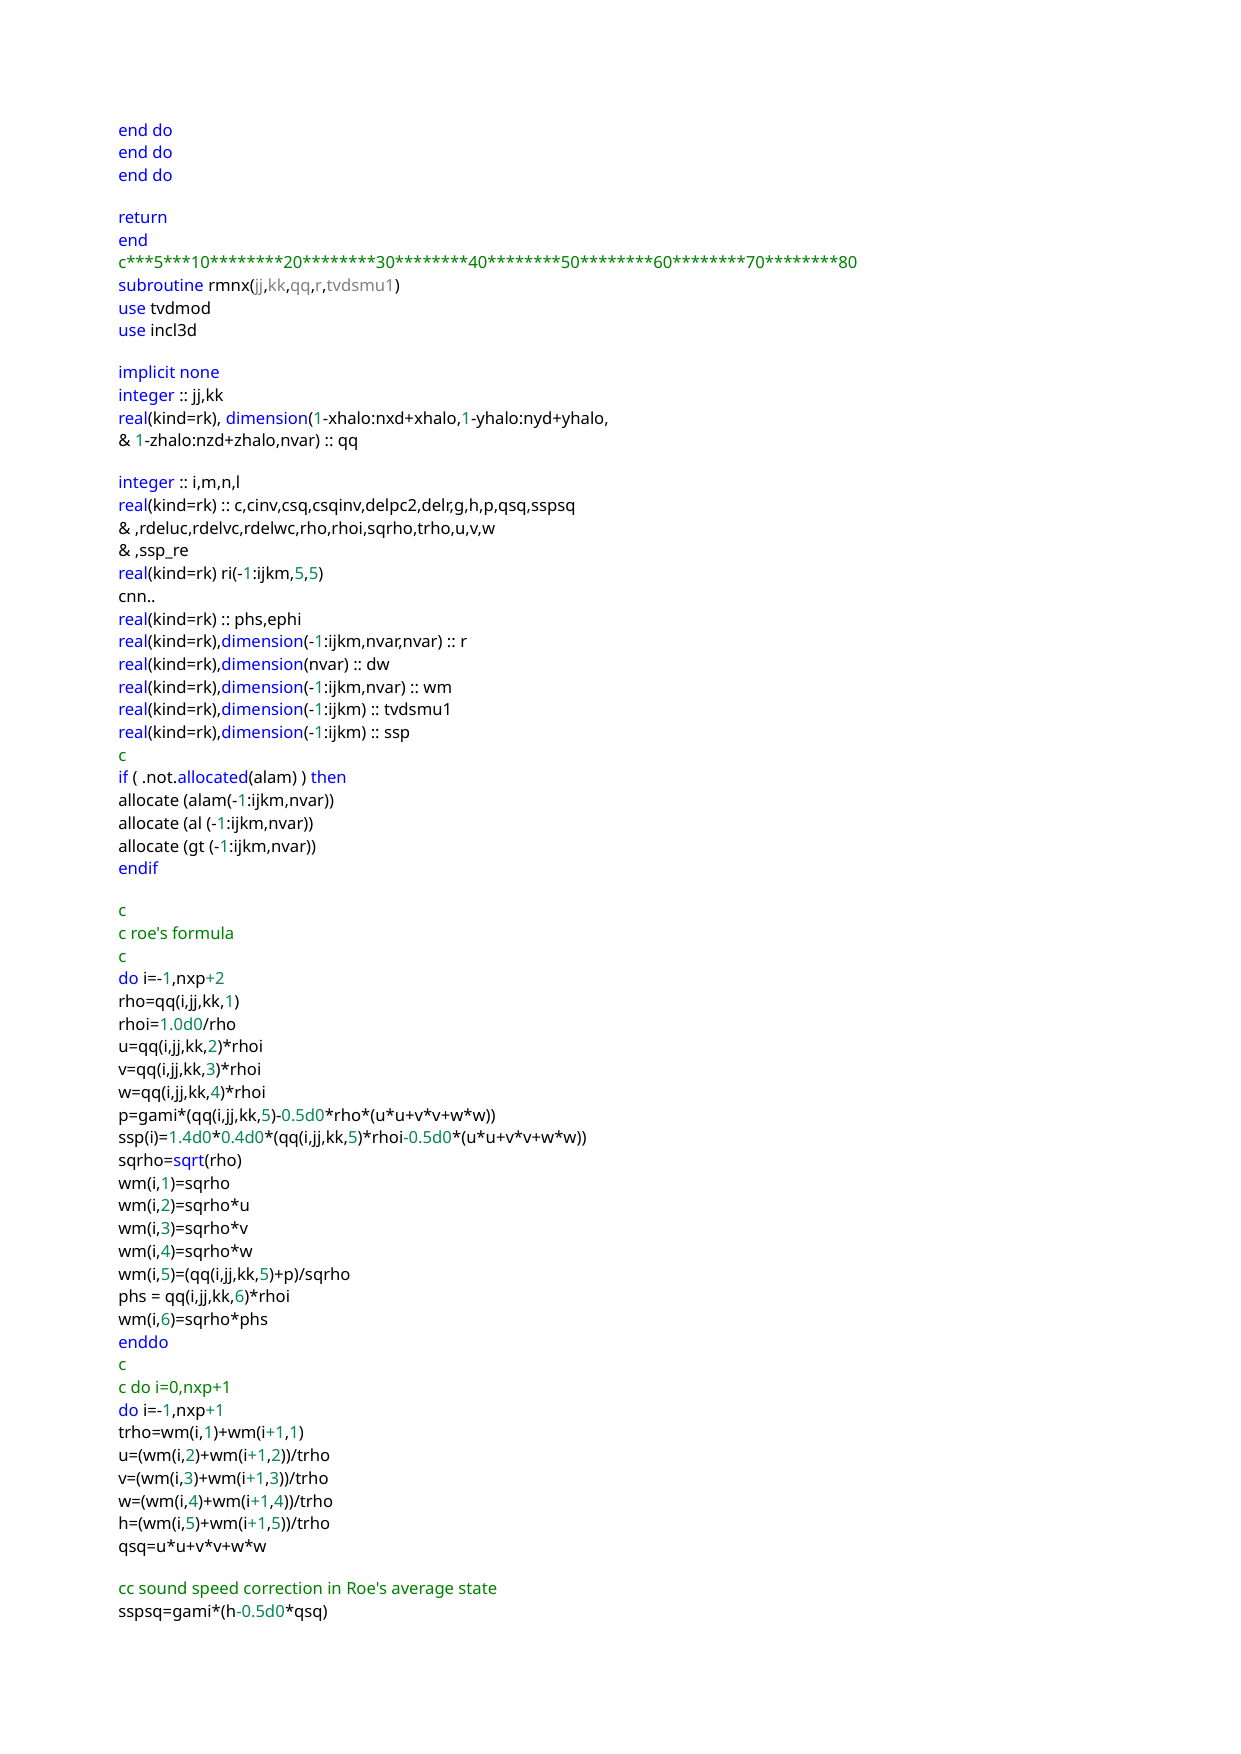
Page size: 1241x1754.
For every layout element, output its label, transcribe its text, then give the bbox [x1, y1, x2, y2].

text do i=-1,nxp+1 [118, 1398, 1122, 1421]
text c [118, 743, 1122, 766]
text real(kind=rk), dimension(1-xhalo:nxd+xhalo,1-yhalo:nyd+yhalo, [118, 406, 1122, 429]
text & ,rdeluc,rdelvc,rdelwc,rho,rhoi,sqrho,trho,u,v,w [118, 516, 1122, 539]
text real(kind=rk),dimension(-1:ijkm) :: tvdsmu1 [118, 698, 1122, 721]
text allocate (alam(-1:ijkm,nvar)) [118, 789, 1122, 811]
text enddo [118, 1330, 1122, 1353]
text allocate (gt (-1:ijkm,nvar)) [118, 834, 1122, 857]
text use incl3d [118, 319, 1122, 342]
text w=qq(i,jj,kk,4)*rhoi [118, 1080, 1122, 1103]
text cnn.. [118, 584, 1122, 607]
text do i=-1,nxp+2 [118, 967, 1122, 989]
text wm(i,4)=sqrho*w [118, 1239, 1122, 1262]
text sqrho=sqrt(rho) [118, 1148, 1122, 1171]
text end do [118, 163, 1122, 186]
text real(kind=rk) :: phs,ephi [118, 607, 1122, 630]
text p=gami*(qq(i,jj,kk,5)-0.5d0*rho*(u*u+v*v+w*w)) [118, 1103, 1122, 1126]
text c do i=0,nxp+1 [118, 1376, 1122, 1398]
text wm(i,3)=sqrho*v [118, 1217, 1122, 1239]
text c [118, 1353, 1122, 1376]
text wm(i,1)=sqrho [118, 1171, 1122, 1194]
text implicit none [118, 361, 1122, 383]
text real(kind=rk),dimension(-1:ijkm,nvar) :: wm [118, 675, 1122, 698]
text real(kind=rk),dimension(-1:ijkm,nvar,nvar) :: r [118, 630, 1122, 652]
text wm(i,6)=sqrho*phs [118, 1307, 1122, 1330]
text integer :: i,m,n,l [118, 471, 1122, 493]
text ssp(i)=1.4d0*0.4d0*(qq(i,jj,kk,5)*rhoi-0.5d0*(u*u+v*v+w*w)) [118, 1126, 1122, 1148]
text c [118, 944, 1122, 967]
text qsq=u*u+v*v+w*w [118, 1534, 1122, 1557]
text rhoi=1.0d0/rho [118, 1012, 1122, 1035]
text u=qq(i,jj,kk,2)*rhoi [118, 1035, 1122, 1058]
text endif [118, 857, 1122, 879]
text phs = qq(i,jj,kk,6)*rhoi [118, 1285, 1122, 1307]
text end do [118, 141, 1122, 163]
text & ,ssp_re [118, 539, 1122, 562]
text v=qq(i,jj,kk,3)*rhoi [118, 1058, 1122, 1080]
text if ( .not.allocated(alam) ) then [118, 766, 1122, 789]
text c***5***10********20********30********40********50********60********70********80 [118, 251, 1122, 273]
text end do [118, 118, 1122, 141]
text wm(i,2)=sqrho*u [118, 1194, 1122, 1217]
text subroutine rmnx(jj,kk,qq,r,tvdsmu1) [118, 273, 1122, 296]
text end [118, 228, 1122, 251]
text return [118, 205, 1122, 228]
text h=(wm(i,5)+wm(i+1,5))/trho [118, 1512, 1122, 1534]
text sspsq=gami*(h-0.5d0*qsq) [118, 1599, 1122, 1622]
text integer :: jj,kk [118, 383, 1122, 406]
text real(kind=rk),dimension(nvar) :: dw [118, 652, 1122, 675]
text real(kind=rk) ri(-1:ijkm,5,5) [118, 562, 1122, 584]
text real(kind=rk) :: c,cinv,csq,csqinv,delpc2,delr,g,h,p,qsq,sspsq [118, 493, 1122, 516]
text v=(wm(i,3)+wm(i+1,3))/trho [118, 1466, 1122, 1489]
text c roe's formula [118, 921, 1122, 944]
text & 1-zhalo:nzd+zhalo,nvar) :: qq [118, 429, 1122, 452]
text rho=qq(i,jj,kk,1) [118, 989, 1122, 1012]
text w=(wm(i,4)+wm(i+1,4))/trho [118, 1489, 1122, 1512]
text allocate (al (-1:ijkm,nvar)) [118, 811, 1122, 834]
text wm(i,5)=(qq(i,jj,kk,5)+p)/sqrho [118, 1262, 1122, 1285]
text use tvdmod [118, 296, 1122, 319]
text c [118, 899, 1122, 921]
text u=(wm(i,2)+wm(i+1,2))/trho [118, 1444, 1122, 1466]
text trho=wm(i,1)+wm(i+1,1) [118, 1421, 1122, 1444]
text cc sound speed correction in Roe's average state [118, 1576, 1122, 1599]
text real(kind=rk),dimension(-1:ijkm) :: ssp [118, 721, 1122, 743]
